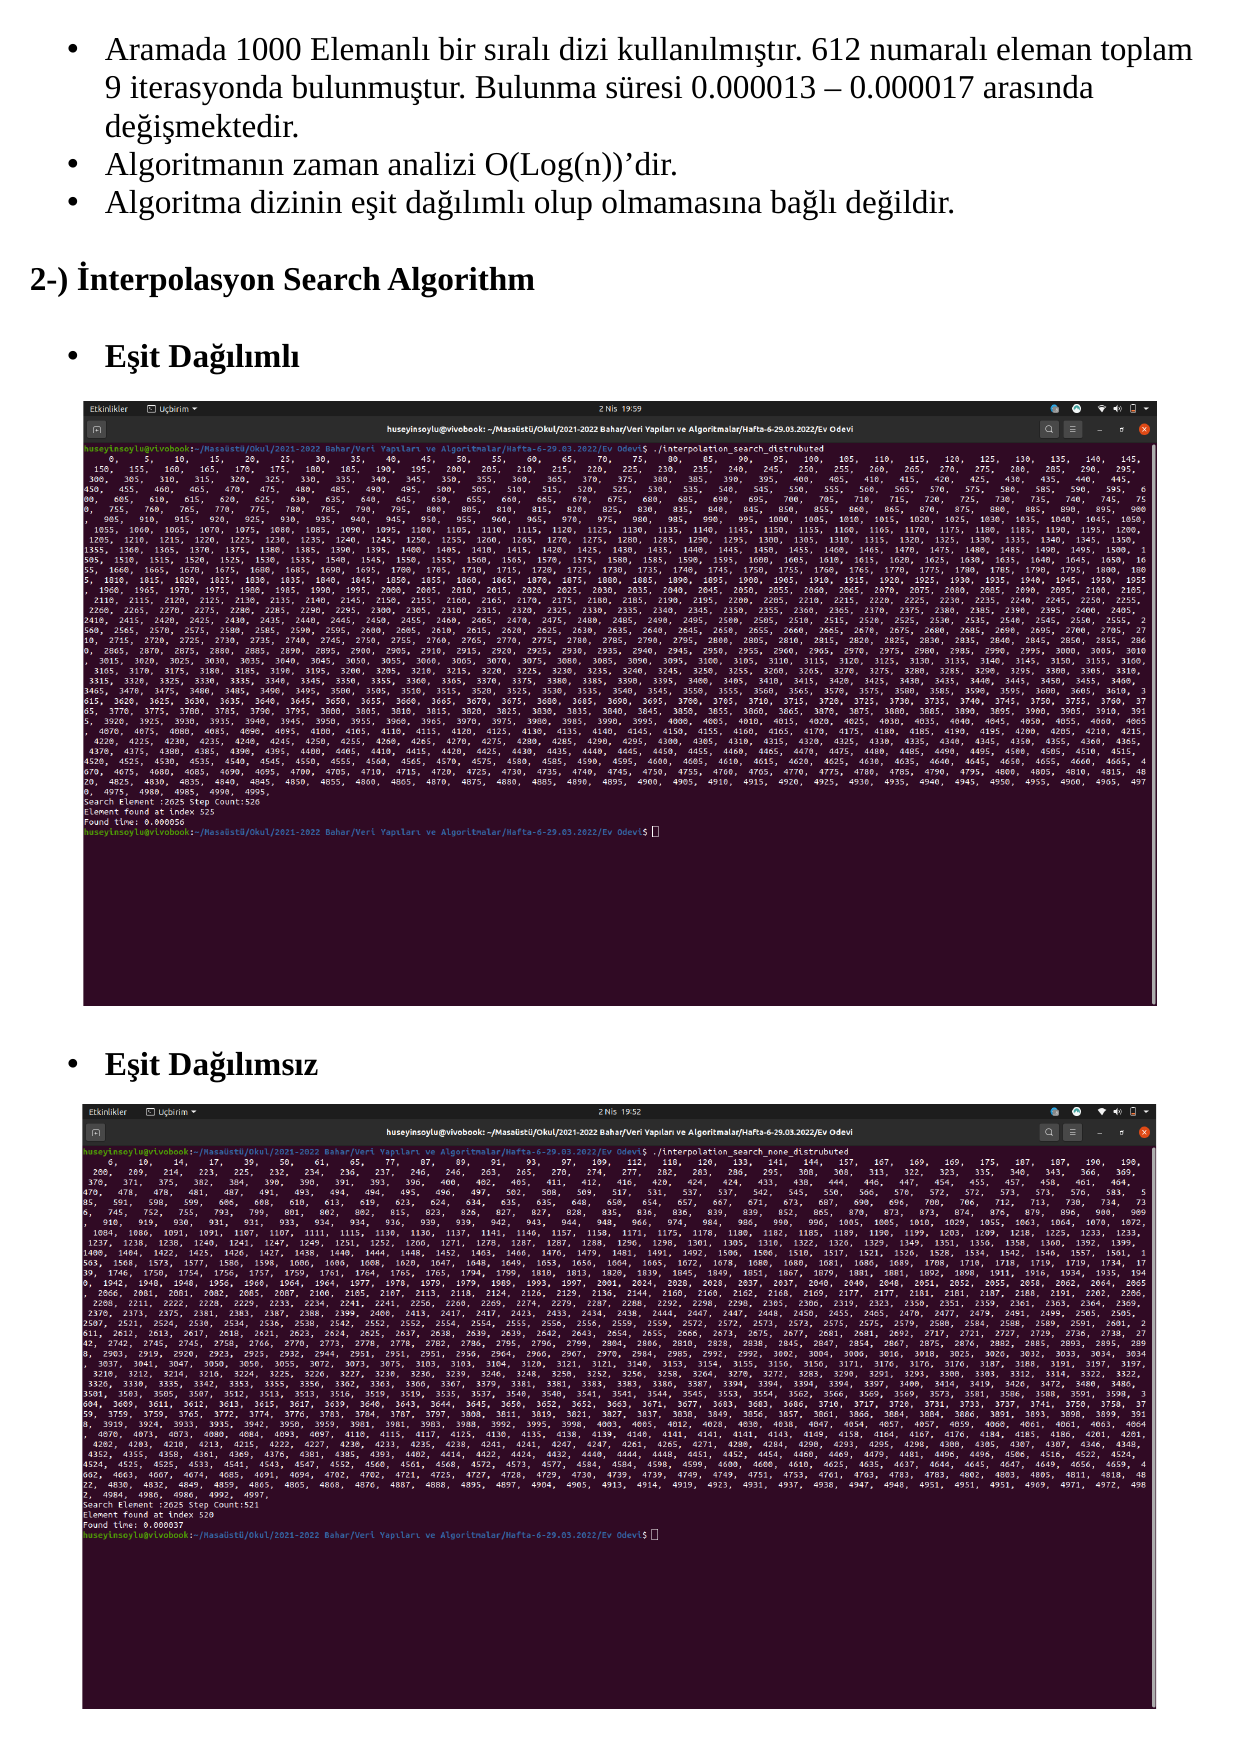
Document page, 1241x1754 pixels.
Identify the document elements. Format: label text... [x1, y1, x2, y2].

text 2-) İnterpolasyon Search Algorithm [29, 259, 1211, 298]
list Aramada 1000 Elemanlı bir sıralı dizi kullanılmıştır. 612 numaralı eleman toplam 9 iterasyonda bulunmuştur. Bulunma süresi 0.000013 – 0.000017 arasında değişmektedir. [67, 29, 1211, 144]
list Algoritma dizinin eşit dağılımlı olup olmamasına bağlı değildir. [67, 183, 1211, 221]
list Algoritmanın zaman analizi O(Log(n))’dir. [67, 144, 1211, 183]
picture [83, 401, 1157, 1006]
list Eşit Dağılımsız [67, 1044, 1211, 1082]
picture [82, 1104, 1157, 1709]
list Eşit Dağılımlı [67, 336, 1211, 374]
